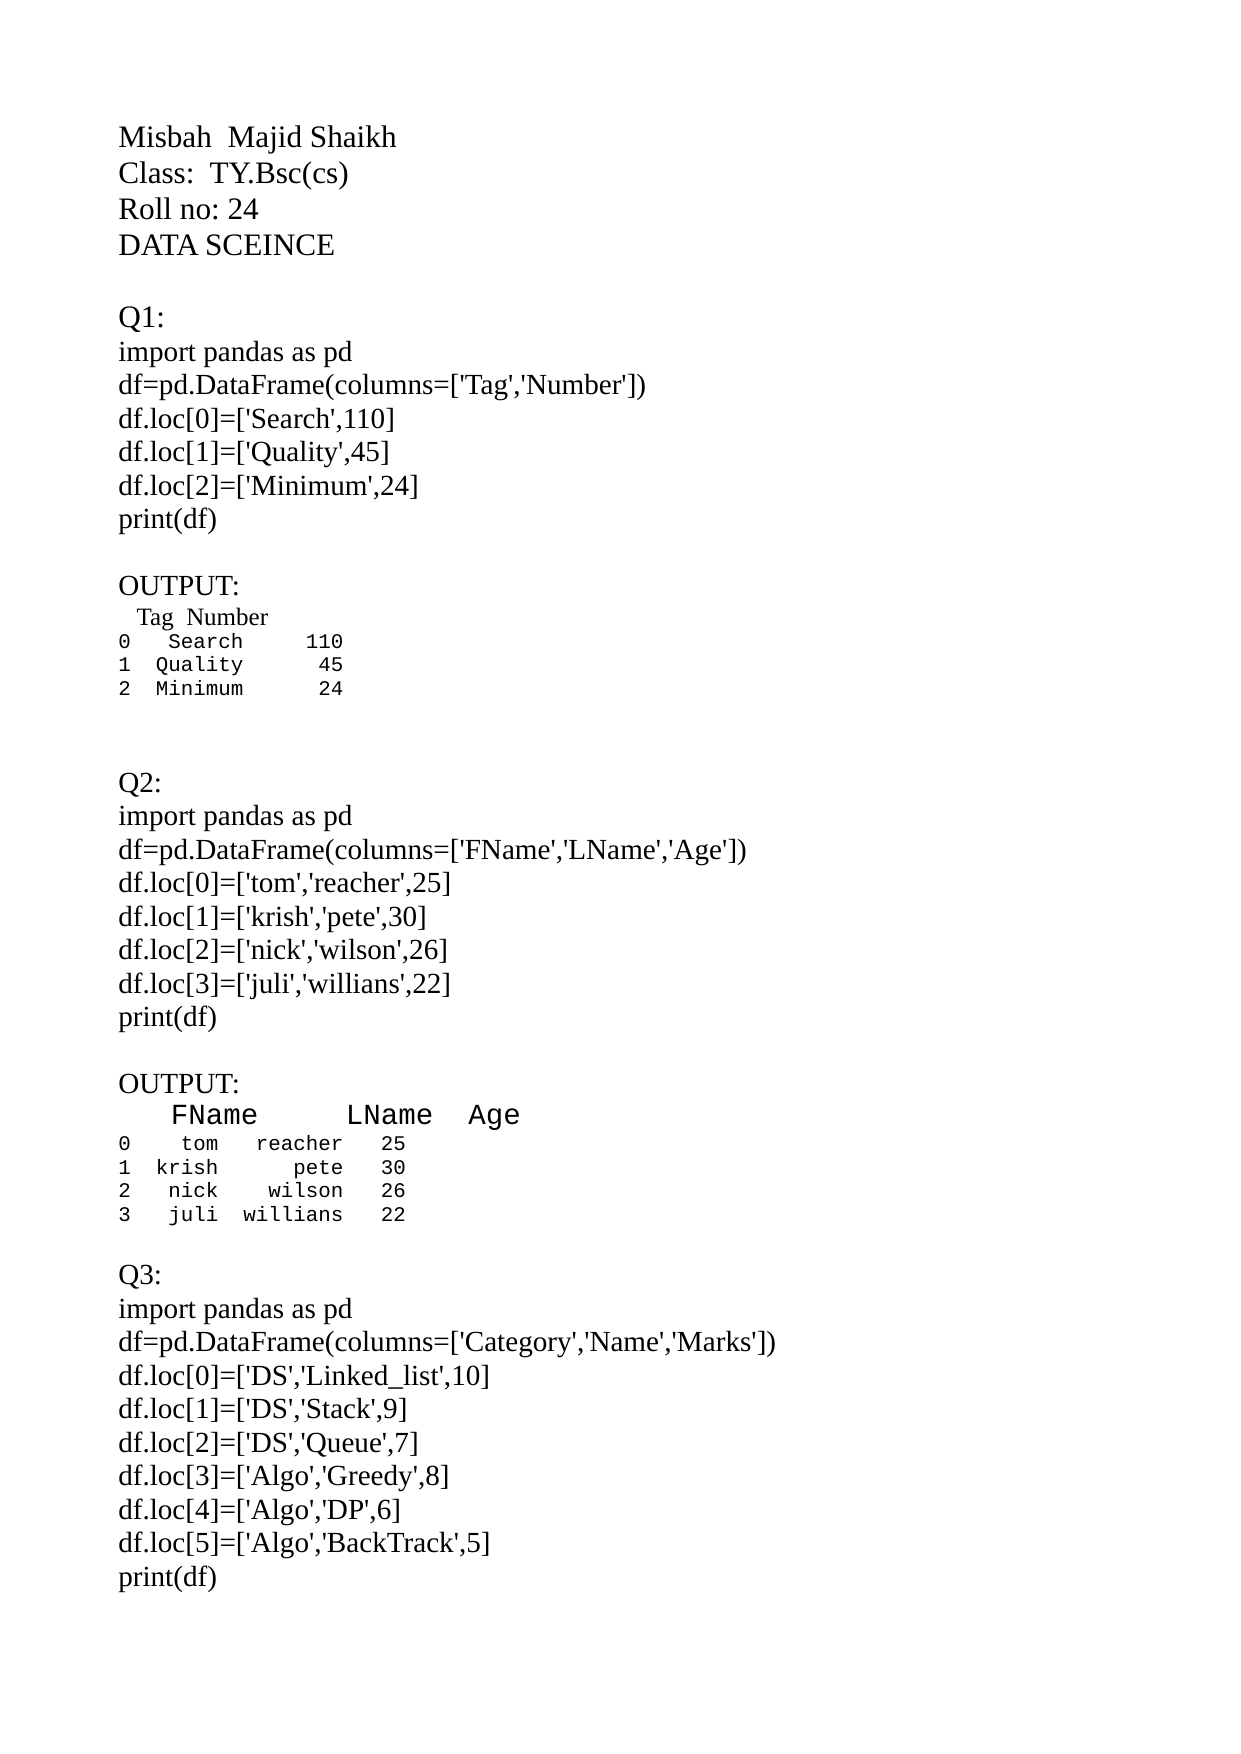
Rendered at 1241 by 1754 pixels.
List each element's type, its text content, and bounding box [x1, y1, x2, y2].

text 1 krish pete 30 [118, 1157, 1122, 1181]
text 3 juli willians 22 [118, 1204, 1122, 1228]
text 0 tom reacher 25 [118, 1133, 1122, 1157]
text print(df) [118, 501, 1122, 535]
text import pandas as pd [118, 1291, 1122, 1324]
text Tag Number [118, 602, 1122, 631]
text df.loc[2]=['Minimum',24] [118, 468, 1122, 501]
text 0 Search 110 [118, 631, 1122, 654]
text df.loc[3]=['Algo','Greedy',8] [118, 1458, 1122, 1492]
text 2 nick wilson 26 [118, 1181, 1122, 1204]
text df.loc[1]=['Quality',45] [118, 434, 1122, 468]
text df.loc[4]=['Algo','DP',6] [118, 1492, 1122, 1526]
text OUTPUT: [118, 1067, 1122, 1100]
text df.loc[0]=['tom','reacher',25] [118, 865, 1122, 899]
text Q3: [118, 1257, 1122, 1291]
text df=pd.DataFrame(columns=['Tag','Number']) [118, 367, 1122, 401]
text df.loc[1]=['krish','pete',30] [118, 899, 1122, 932]
text OUTPUT: [118, 568, 1122, 602]
text DATA SCEINCE [118, 226, 1122, 262]
text df.loc[5]=['Algo','BackTrack',5] [118, 1526, 1122, 1559]
text import pandas as pd [118, 334, 1122, 367]
text import pandas as pd [118, 798, 1122, 832]
text df.loc[2]=['DS','Queue',7] [118, 1425, 1122, 1458]
text df=pd.DataFrame(columns=['FName','LName','Age']) [118, 832, 1122, 865]
text df.loc[1]=['DS','Stack',9] [118, 1391, 1122, 1425]
text Class: TY.Bsc(cs) [118, 154, 1122, 190]
text df.loc[0]=['DS','Linked_list',10] [118, 1358, 1122, 1391]
text print(df) [118, 1559, 1122, 1593]
text df.loc[0]=['Search',110] [118, 401, 1122, 434]
text Q2: [118, 765, 1122, 798]
text df=pd.DataFrame(columns=['Category','Name','Marks']) [118, 1324, 1122, 1358]
text FName LName Age [118, 1100, 1122, 1133]
text print(df) [118, 999, 1122, 1033]
text Roll no: 24 [118, 190, 1122, 226]
text Misbah Majid Shaikh [118, 118, 1122, 154]
text df.loc[2]=['nick','wilson',26] [118, 932, 1122, 966]
text 1 Quality 45 [118, 654, 1122, 678]
text Q1: [118, 298, 1122, 334]
text df.loc[3]=['juli','willians',22] [118, 966, 1122, 999]
text 2 Minimum 24 [118, 678, 1122, 702]
